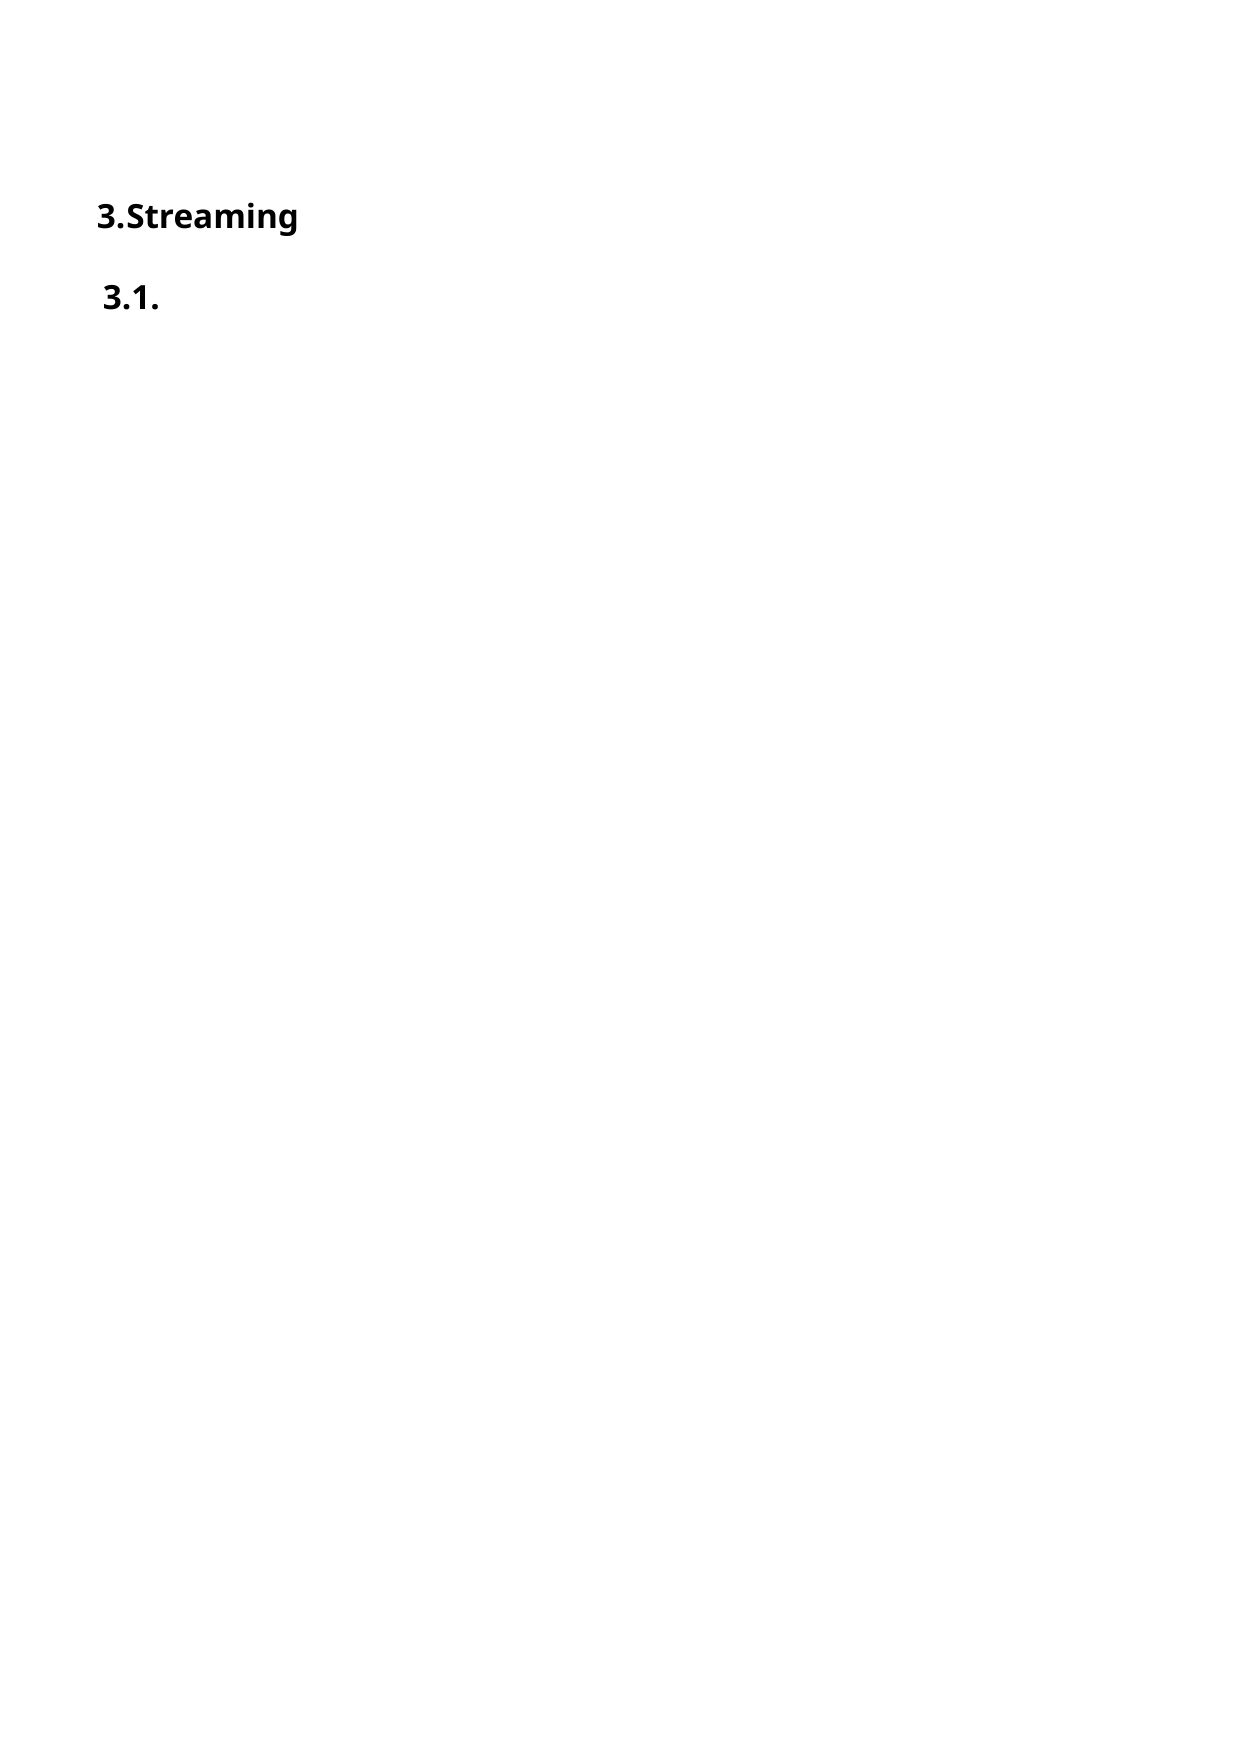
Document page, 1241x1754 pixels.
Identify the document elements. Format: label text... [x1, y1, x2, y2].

subtitle Streaming [97, 193, 1175, 238]
